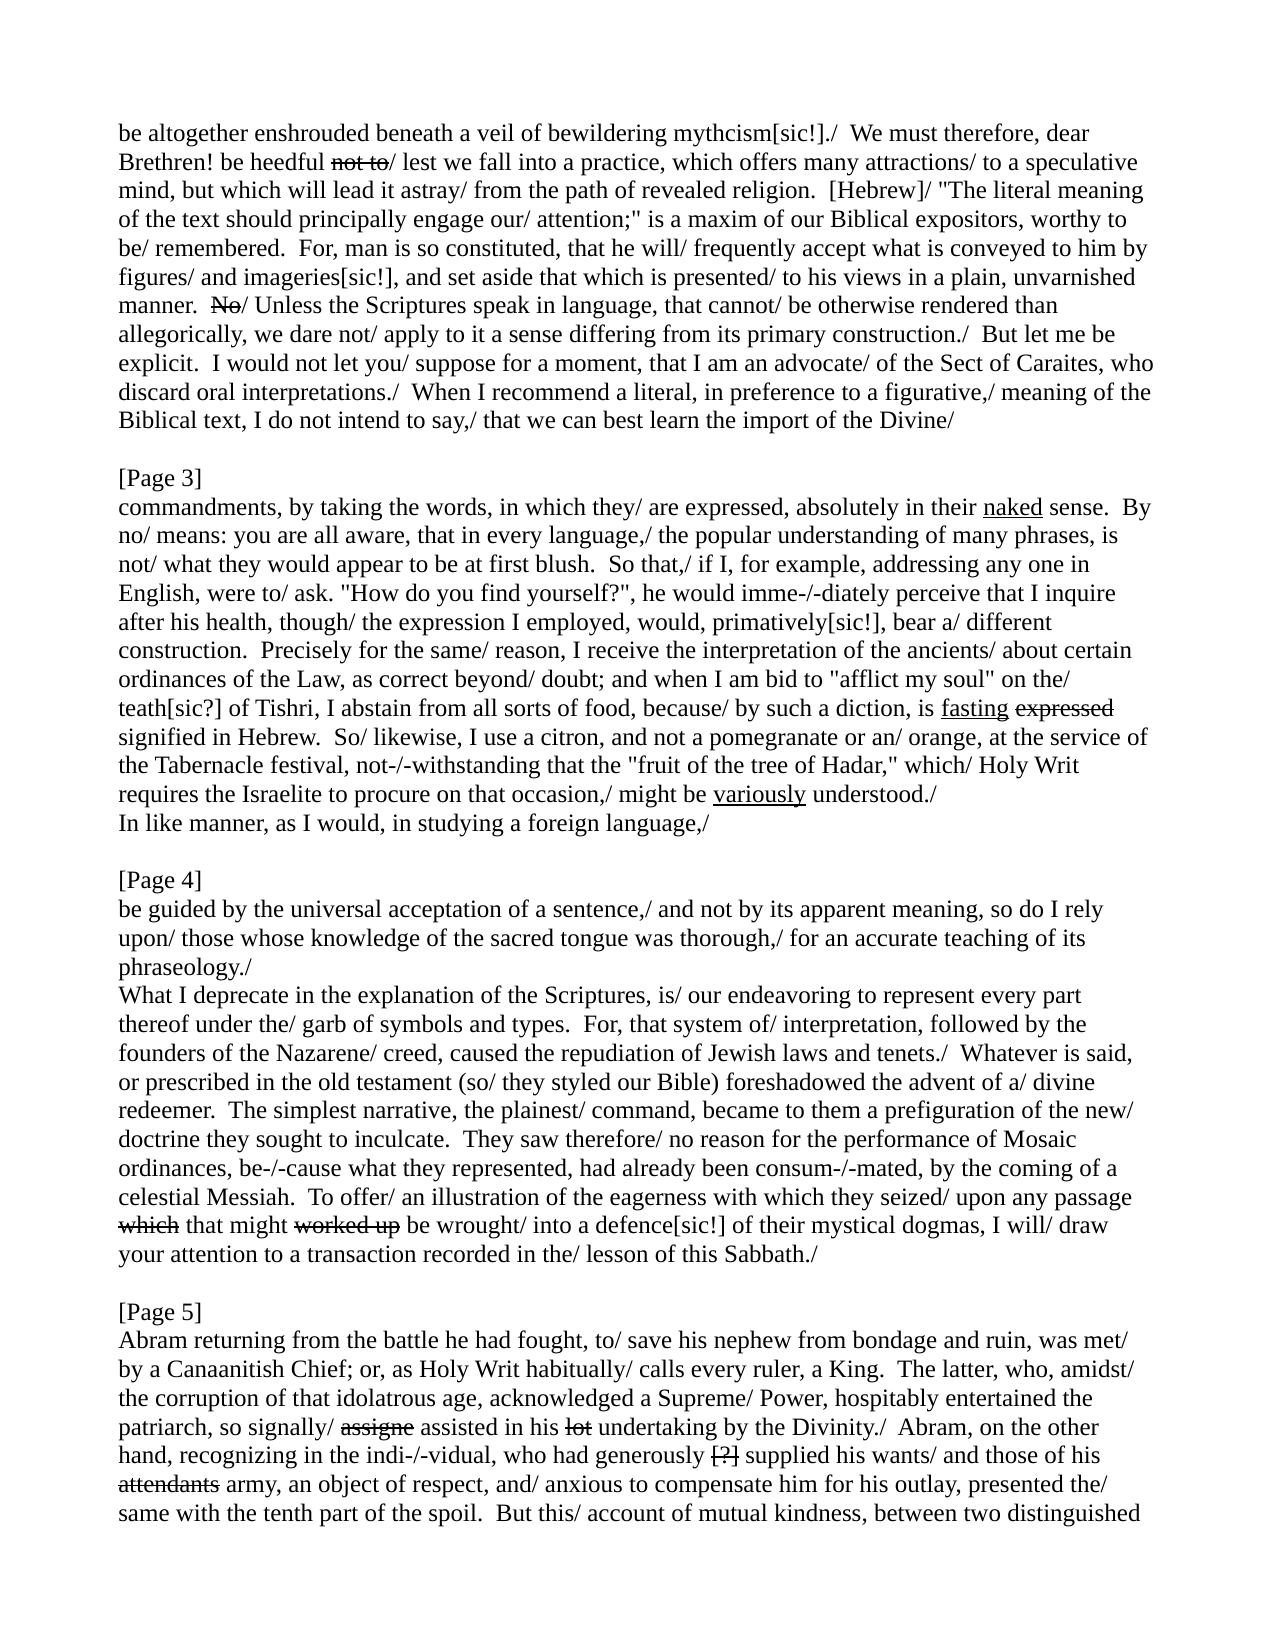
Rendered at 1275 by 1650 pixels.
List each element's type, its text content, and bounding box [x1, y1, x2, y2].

text Abram returning from the battle he had fought, to/ save his nephew from bondage and ruin, was met/ by a Canaanitish Chief; or, as Holy Writ habitually/ calls every ruler, a King. The latter, who, amidst/ the corruption of that idolatrous age, acknowledged a Supreme/ Power, hospitably entertained the patriarch, so signally/ assigne assisted in his lot undertaking by the Divinity./ Abram, on the other hand, recognizing in the indi-/-vidual, who had generously [?] supplied his wants/ and those of his attendants army, an object of respect, and/ anxious to compensate him for his outlay, presented the/ same with the tenth part of the spoil. But this/ account of mutual kindness, between two distinguished [118, 1326, 1157, 1527]
text be guided by the universal acceptation of a sentence,/ and not by its apparent meaning, so do I rely upon/ those whose knowledge of the sacred tongue was thorough,/ for an accurate teaching of its phraseology./ [118, 894, 1157, 981]
text [Page 5] [118, 1297, 1157, 1326]
text be altogether enshrouded beneath a veil of bewildering mythcism[sic!]./ We must therefore, dear Brethren! be heedful not to/ lest we fall into a practice, which offers many attractions/ to a speculative mind, but which will lead it astray/ from the path of revealed religion. [Hebrew]/ "The literal meaning of the text should principally engage our/ attention;" is a maxim of our Biblical expositors, worthy to be/ remembered. For, man is so constituted, that he will/ frequently accept what is conveyed to him by figures/ and imageries[sic!], and set aside that which is presented/ to his views in a plain, unvarnished manner. No/ Unless the Scriptures speak in language, that cannot/ be otherwise rendered than allegorically, we dare not/ apply to it a sense differing from its primary construction./ But let me be explicit. I would not let you/ suppose for a moment, that I am an advocate/ of the Sect of Caraites, who discard oral interpretations./ When I recommend a literal, in preference to a figurative,/ meaning of the Biblical text, I do not intend to say,/ that we can best learn the import of the Divine/ [118, 118, 1157, 434]
text What I deprecate in the explanation of the Scriptures, is/ our endeavoring to represent every part thereof under the/ garb of symbols and types. For, that system of/ interpretation, followed by the founders of the Nazarene/ creed, caused the repudiation of Jewish laws and tenets./ Whatever is said, or prescribed in the old testament (so/ they styled our Bible) foreshadowed the advent of a/ divine redeemer. The simplest narrative, the plainest/ command, became to them a prefiguration of the new/ doctrine they sought to inculcate. They saw therefore/ no reason for the performance of Mosaic ordinances, be-/-cause what they represented, had already been consum-/-mated, by the coming of a celestial Messiah. To offer/ an illustration of the eagerness with which they seized/ upon any passage which that might worked up be wrought/ into a defence[sic!] of their mystical dogmas, I will/ draw your attention to a transaction recorded in the/ lesson of this Sabbath./ [118, 981, 1157, 1268]
text [Page 3] [118, 463, 1157, 492]
text commandments, by taking the words, in which they/ are expressed, absolutely in their naked sense. By no/ means: you are all aware, that in every language,/ the popular understanding of many phrases, is not/ what they would appear to be at first blush. So that,/ if I, for example, addressing any one in English, were to/ ask. "How do you find yourself?", he would imme-/-diately perceive that I inquire after his health, though/ the expression I employed, would, primatively[sic!], bear a/ different construction. Precisely for the same/ reason, I receive the interpretation of the ancients/ about certain ordinances of the Law, as correct beyond/ doubt; and when I am bid to "afflict my soul" on the/ teath[sic?] of Tishri, I abstain from all sorts of food, because/ by such a diction, is fasting expressed signified in Hebrew. So/ likewise, I use a citron, and not a pomegranate or an/ orange, at the service of the Tabernacle festival, not-/-withstanding that the "fruit of the tree of Hadar," which/ Holy Writ requires the Israelite to procure on that occasion,/ might be variously understood./ [118, 492, 1157, 808]
text [Page 4] [118, 866, 1157, 894]
text In like manner, as I would, in studying a foreign language,/ [118, 808, 1157, 837]
